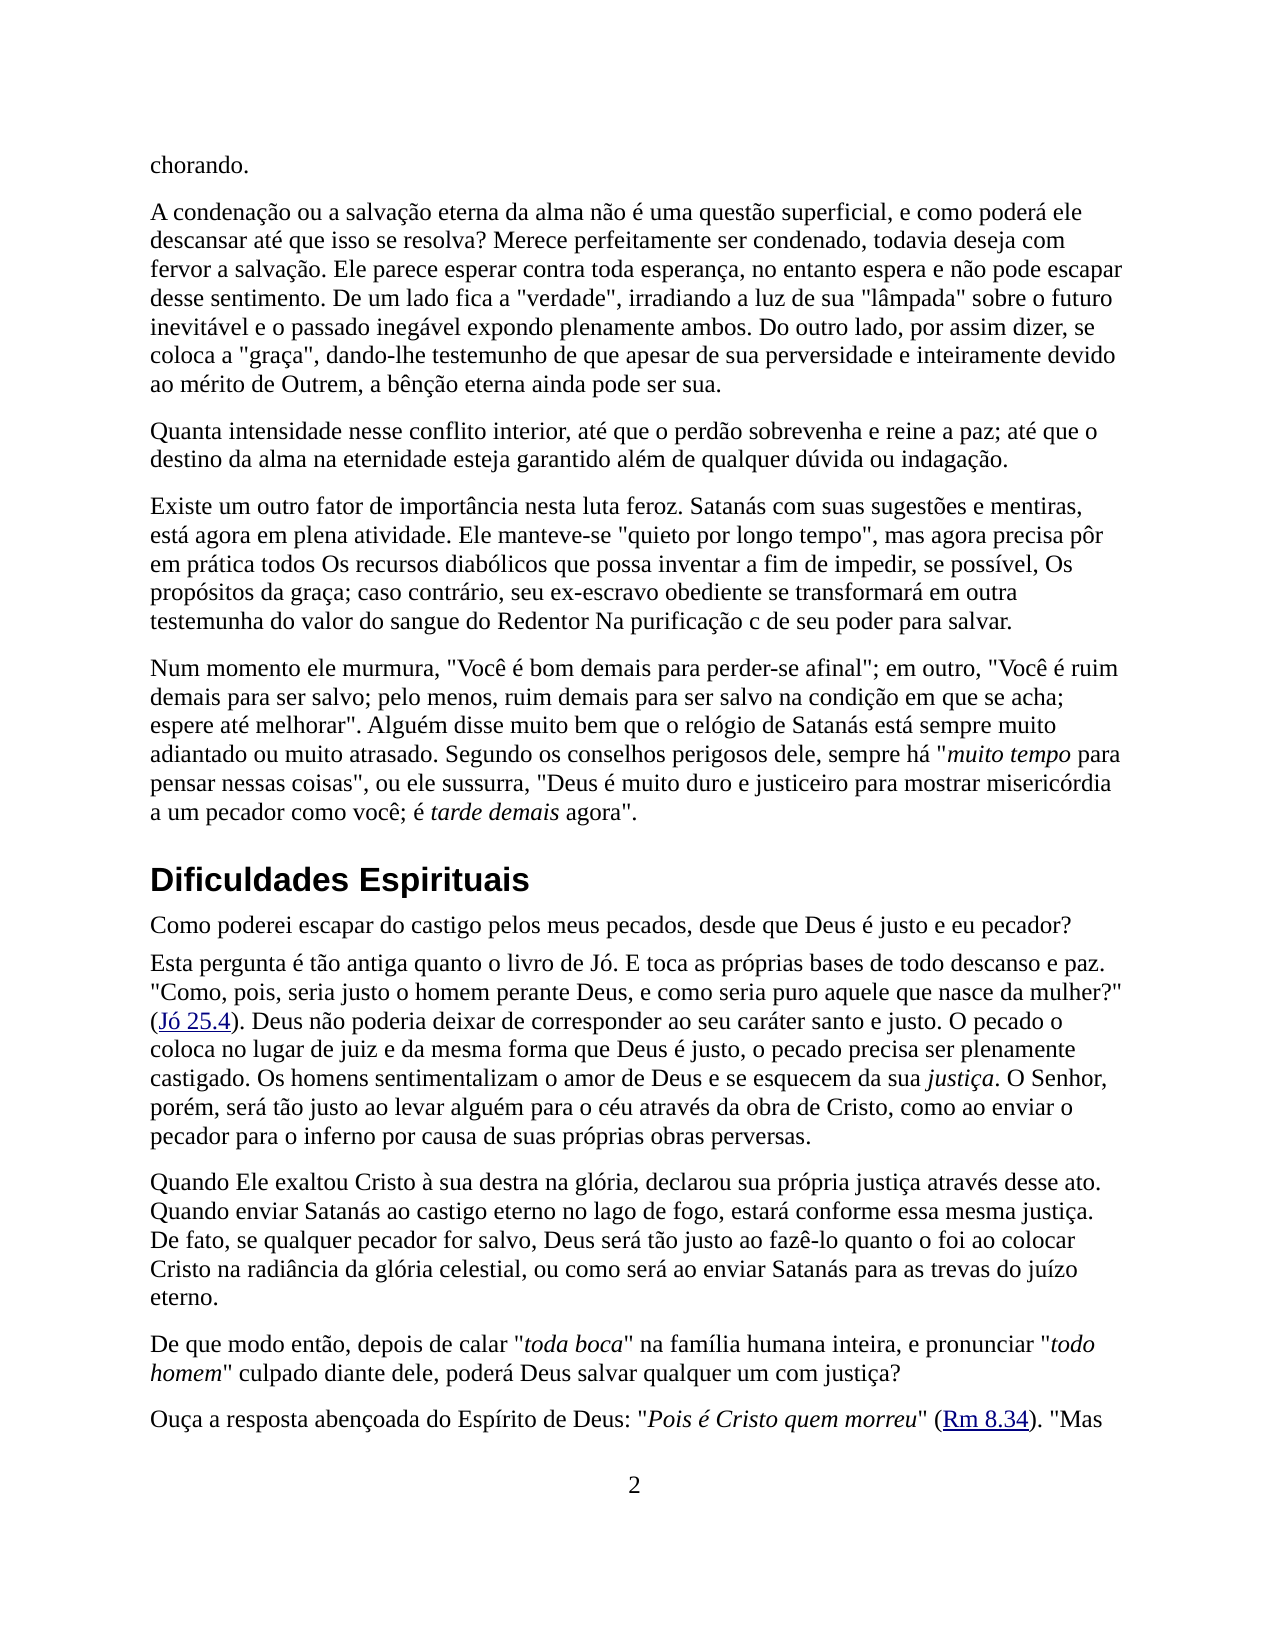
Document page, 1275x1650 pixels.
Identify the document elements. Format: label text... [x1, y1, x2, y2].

text Como poderei escapar do castigo pelos meus pecados, desde que Deus é justo e eu pecador? [150, 911, 1125, 939]
text Esta pergunta é tão antiga quanto o livro de Jó. E toca as próprias bases de todo descanso e paz. "Como, pois, seria justo o homem perante Deus, e como seria puro aquele que nasce da mulher?" (Jó 25.4). Deus não poderia deixar de corresponder ao seu caráter santo e justo. O pecado o coloca no lugar de juiz e da mesma forma que Deus é justo, o pecado precisa ser plenamente castigado. Os homens sentimentalizam o amor de Deus e se esquecem da sua justiça. O Senhor, porém, será tão justo ao levar alguém para o céu através da obra de Cristo, como ao enviar o pecador para o inferno por causa de suas próprias obras perversas. [150, 948, 1125, 1149]
text chorando. [150, 150, 1125, 179]
text Existe um outro fator de importância nesta luta feroz. Satanás com suas sugestões e mentiras, está agora em plena atividade. Ele manteve-se "quieto por longo tempo", mas agora precisa pôr em prática todos Os recursos diabólicos que possa inventar a fim de impedir, se possível, Os propósitos da graça; caso contrário, seu ex-escravo obediente se transformará em outra testemunha do valor do sangue do Redentor Na purificação c de seu poder para salvar. [150, 491, 1125, 635]
text Ouça a resposta abençoada do Espírito de Deus: "Pois é Cristo quem morreu" (Rm 8.34). "Mas [150, 1404, 1125, 1433]
subtitle Dificuldades Espirituais [150, 859, 1125, 898]
text Quanta intensidade nesse conflito interior, até que o perdão sobrevenha e reine a paz; até que o destino da alma na eternidade esteja garantido além de qualquer dúvida ou indagação. [150, 416, 1125, 473]
text Num momento ele murmura, "Você é bom demais para perder-se afinal"; em outro, "Você é ruim demais para ser salvo; pelo menos, ruim demais para ser salvo na condição em que se acha; espere até melhorar". Alguém disse muito bem que o relógio de Satanás está sempre muito adiantado ou muito atrasado. Segundo os conselhos perigosos dele, sempre há "muito tempo para pensar nessas coisas", ou ele sussurra, "Deus é muito duro e justiceiro para mostrar misericórdia a um pecador como você; é tarde demais agora". [150, 653, 1125, 825]
text A condenação ou a salvação eterna da alma não é uma questão superficial, e como poderá ele descansar até que isso se resolva? Merece perfeitamente ser condenado, todavia deseja com fervor a salvação. Ele parece esperar contra toda esperança, no entanto espera e não pode escapar desse sentimento. De um lado fica a "verdade", irradiando a luz de sua "lâmpada" sobre o futuro inevitável e o passado inegável expondo plenamente ambos. Do outro lado, por assim dizer, se coloca a "graça", dando-lhe testemunho de que apesar de sua perversidade e inteiramente devido ao mérito de Outrem, a bênção eterna ainda pode ser sua. [150, 197, 1125, 398]
text Quando Ele exaltou Cristo à sua destra na glória, declarou sua própria justiça através desse ato. Quando enviar Satanás ao castigo eterno no lago de fogo, estará conforme essa mesma justiça. De fato, se qualquer pecador for salvo, Deus será tão justo ao fazê-lo quanto o foi ao colocar Cristo na radiância da glória celestial, ou como será ao enviar Satanás para as trevas do juízo eterno. [150, 1167, 1125, 1311]
text De que modo então, depois de calar "toda boca" na família humana inteira, e pronunciar "todo homem" culpado diante dele, poderá Deus salvar qualquer um com justiça? [150, 1329, 1125, 1387]
